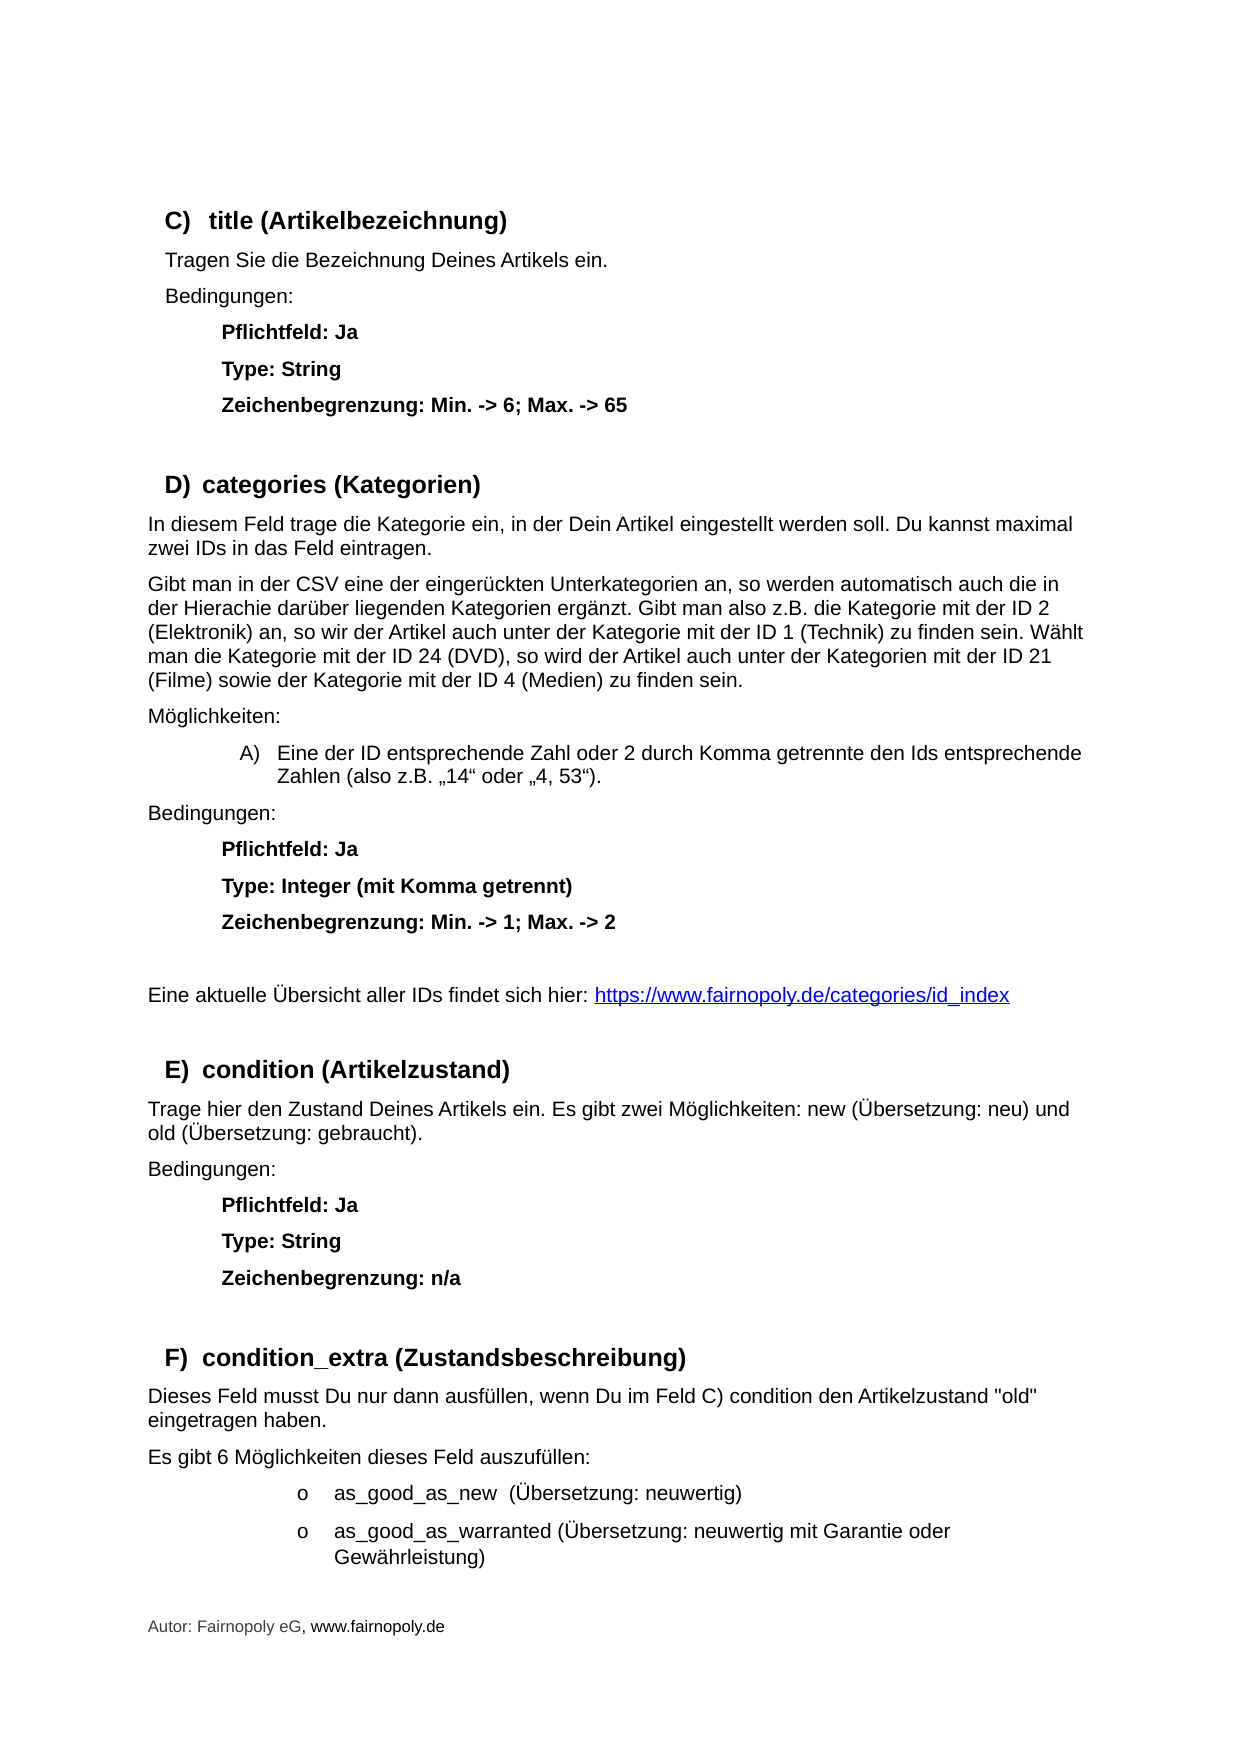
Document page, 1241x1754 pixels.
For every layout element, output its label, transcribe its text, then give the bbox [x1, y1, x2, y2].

list Bedingungen: [148, 1157, 1093, 1181]
list Pflichtfeld: Ja [148, 320, 1093, 344]
list as_good_as_new (Übersetzung: neuwertig) [296, 1481, 1093, 1507]
list Pflichtfeld: Ja [148, 837, 1093, 861]
list Trage hier den Zustand Deines Artikels ein. Es gibt zwei Möglichkeiten: new (Übersetzung: neu) und old (Übersetzung: gebraucht). [148, 1096, 1093, 1144]
list Möglichkeiten: [148, 704, 1093, 728]
list Bedingungen: [148, 284, 1093, 308]
list Zeichenbegrenzung: Min. -> 1; Max. -> 2 [148, 910, 1093, 934]
list Pflichtfeld: Ja [148, 1193, 1093, 1217]
list Dieses Feld musst Du nur dann ausfüllen, wenn Du im Feld C) condition den Artikelzustand "old" eingetragen haben. [148, 1384, 1093, 1432]
list categories (Kategorien) [164, 470, 1093, 499]
list Type: String [148, 357, 1093, 381]
list Es gibt 6 Möglichkeiten dieses Feld auszufüllen: [148, 1445, 1093, 1469]
list Type: String [148, 1229, 1093, 1253]
list Eine der ID entsprechende Zahl oder 2 durch Komma getrennte den Ids entsprechende Zahlen (also z.B. „14“ oder „4, 53“). [239, 740, 1093, 788]
list In diesem Feld trage die Kategorie ein, in der Dein Artikel eingestellt werden soll. Du kannst maximal zwei IDs in das Feld eintragen. [148, 512, 1093, 559]
list Tragen Sie die Bezeichnung Deines Artikels ein. [148, 247, 1093, 271]
list Bedingungen: [148, 801, 1093, 825]
list condition_extra (Zustandsbeschreibung) [164, 1343, 1093, 1372]
list Zeichenbegrenzung: n/a [148, 1266, 1093, 1290]
list Gibt man in der CSV eine der eingerückten Unterkategorien an, so werden automatisch auch die in der Hierachie darüber liegenden Kategorien ergänzt. Gibt man also z.B. die Kategorie mit der ID 2 (Elektronik) an, so wir der Artikel auch unter der Kategorie mit der ID 1 (Technik) zu finden sein. Wählt man die Kategorie mit der ID 24 (DVD), so wird der Artikel auch unter der Kategorien mit der ID 21 (Filme) sowie der Kategorie mit der ID 4 (Medien) zu finden sein. [148, 572, 1093, 692]
list condition (Artikelzustand) [164, 1055, 1093, 1084]
list as_good_as_warranted (Übersetzung: neuwertig mit Garantie oder Gewährleistung) [296, 1519, 1093, 1569]
list Eine aktuelle Übersicht aller IDs findet sich hier: https://www.fairnopoly.de/categories/id_index [148, 982, 1093, 1006]
list Type: Integer (mit Komma getrennt) [148, 873, 1093, 897]
list title (Artikelbezeichnung) [164, 206, 1093, 235]
list Zeichenbegrenzung: Min. -> 6; Max. -> 65 [148, 393, 1093, 417]
